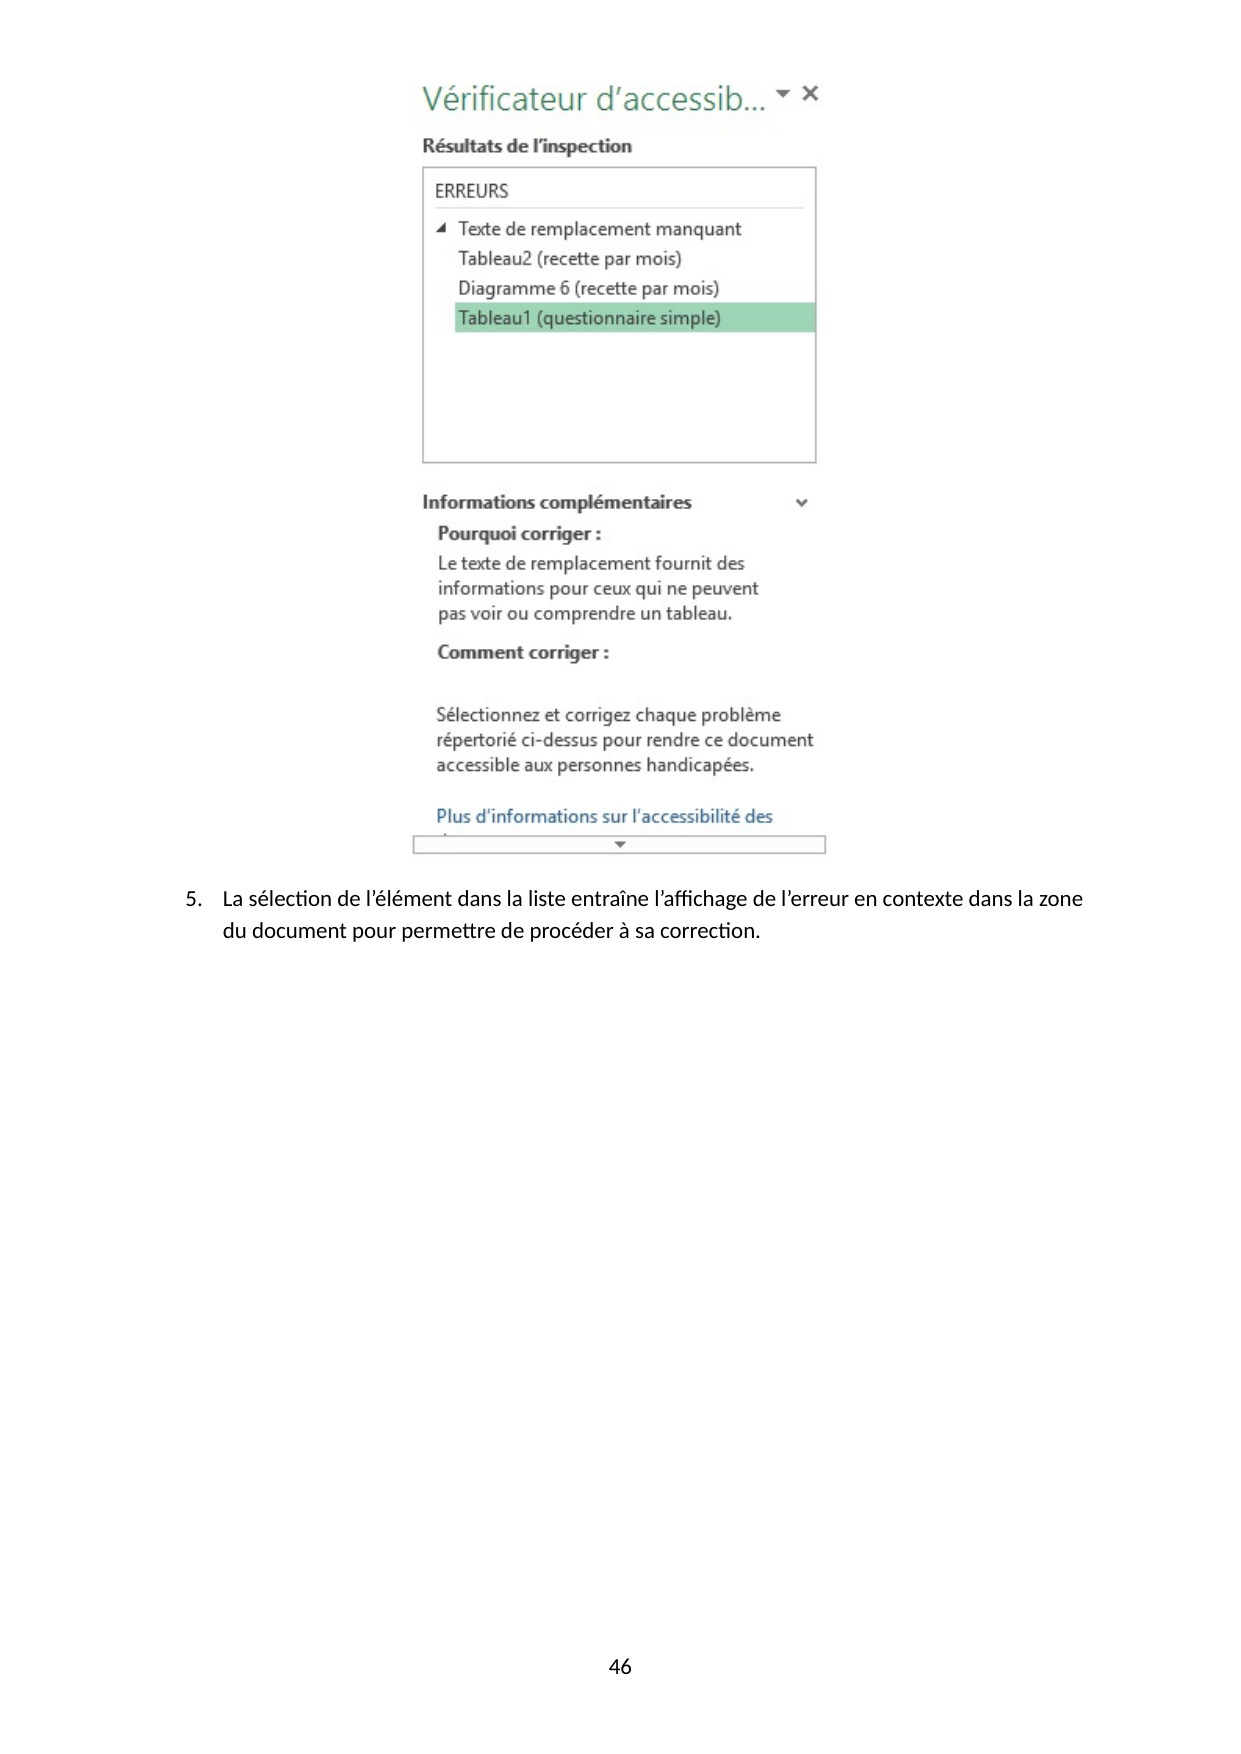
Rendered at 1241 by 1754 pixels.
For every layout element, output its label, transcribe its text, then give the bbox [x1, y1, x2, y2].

list La sélection de l’élément dans la liste entraîne l’affichage de l’erreur en contexte dans la zone du document pour permettre de procéder à sa correction. [185, 884, 1093, 944]
picture [410, 59, 831, 859]
